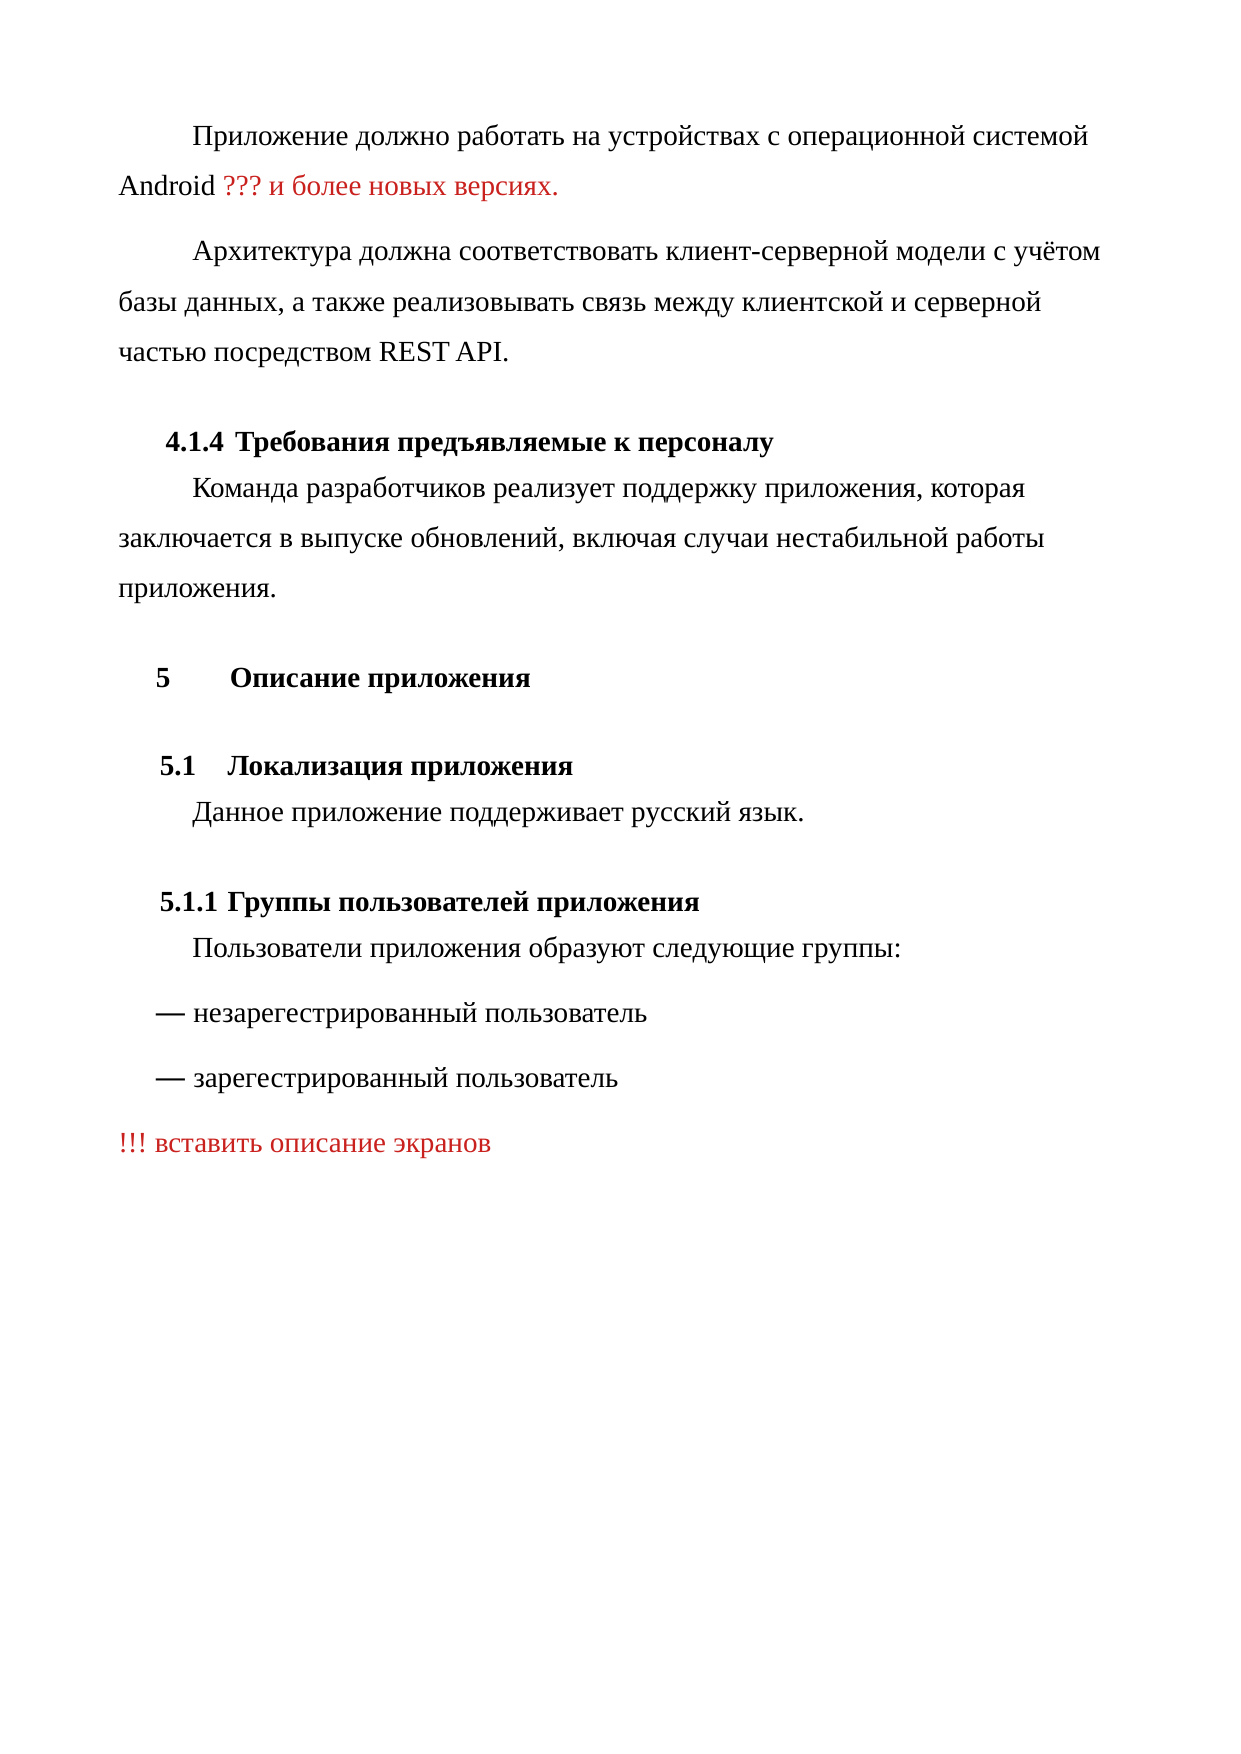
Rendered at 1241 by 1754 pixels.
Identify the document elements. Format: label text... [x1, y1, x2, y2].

text Архитектура должна соответствовать клиент-серверной модели с учётом базы данных, а также реализовывать связь между клиентской и серверной частью посредством REST API. [118, 233, 1122, 367]
list незарегестрированный пользователь [156, 995, 1122, 1029]
text !!! вставить описание экранов [118, 1125, 1122, 1159]
list зарегестрированный пользователь [156, 1060, 1122, 1094]
text Приложение должно работать на устройствах с операционной системой Android ??? и более новых версиях. [118, 118, 1122, 202]
subtitle Требования предъявляемые к персоналу [153, 424, 1122, 457]
text Команда разработчиков реализует поддержку приложения, которая заключается в выпуске обновлений, включая случаи нестабильной работы приложения. [118, 470, 1122, 604]
text Данное приложение поддерживает русский язык. [118, 794, 1122, 828]
subtitle Локализация приложения [153, 748, 1122, 782]
subtitle Описание приложения [156, 660, 1122, 694]
subtitle Группы пользователей приложения [153, 884, 1122, 918]
text Пользователи приложения образуют следующие группы: [118, 930, 1122, 964]
